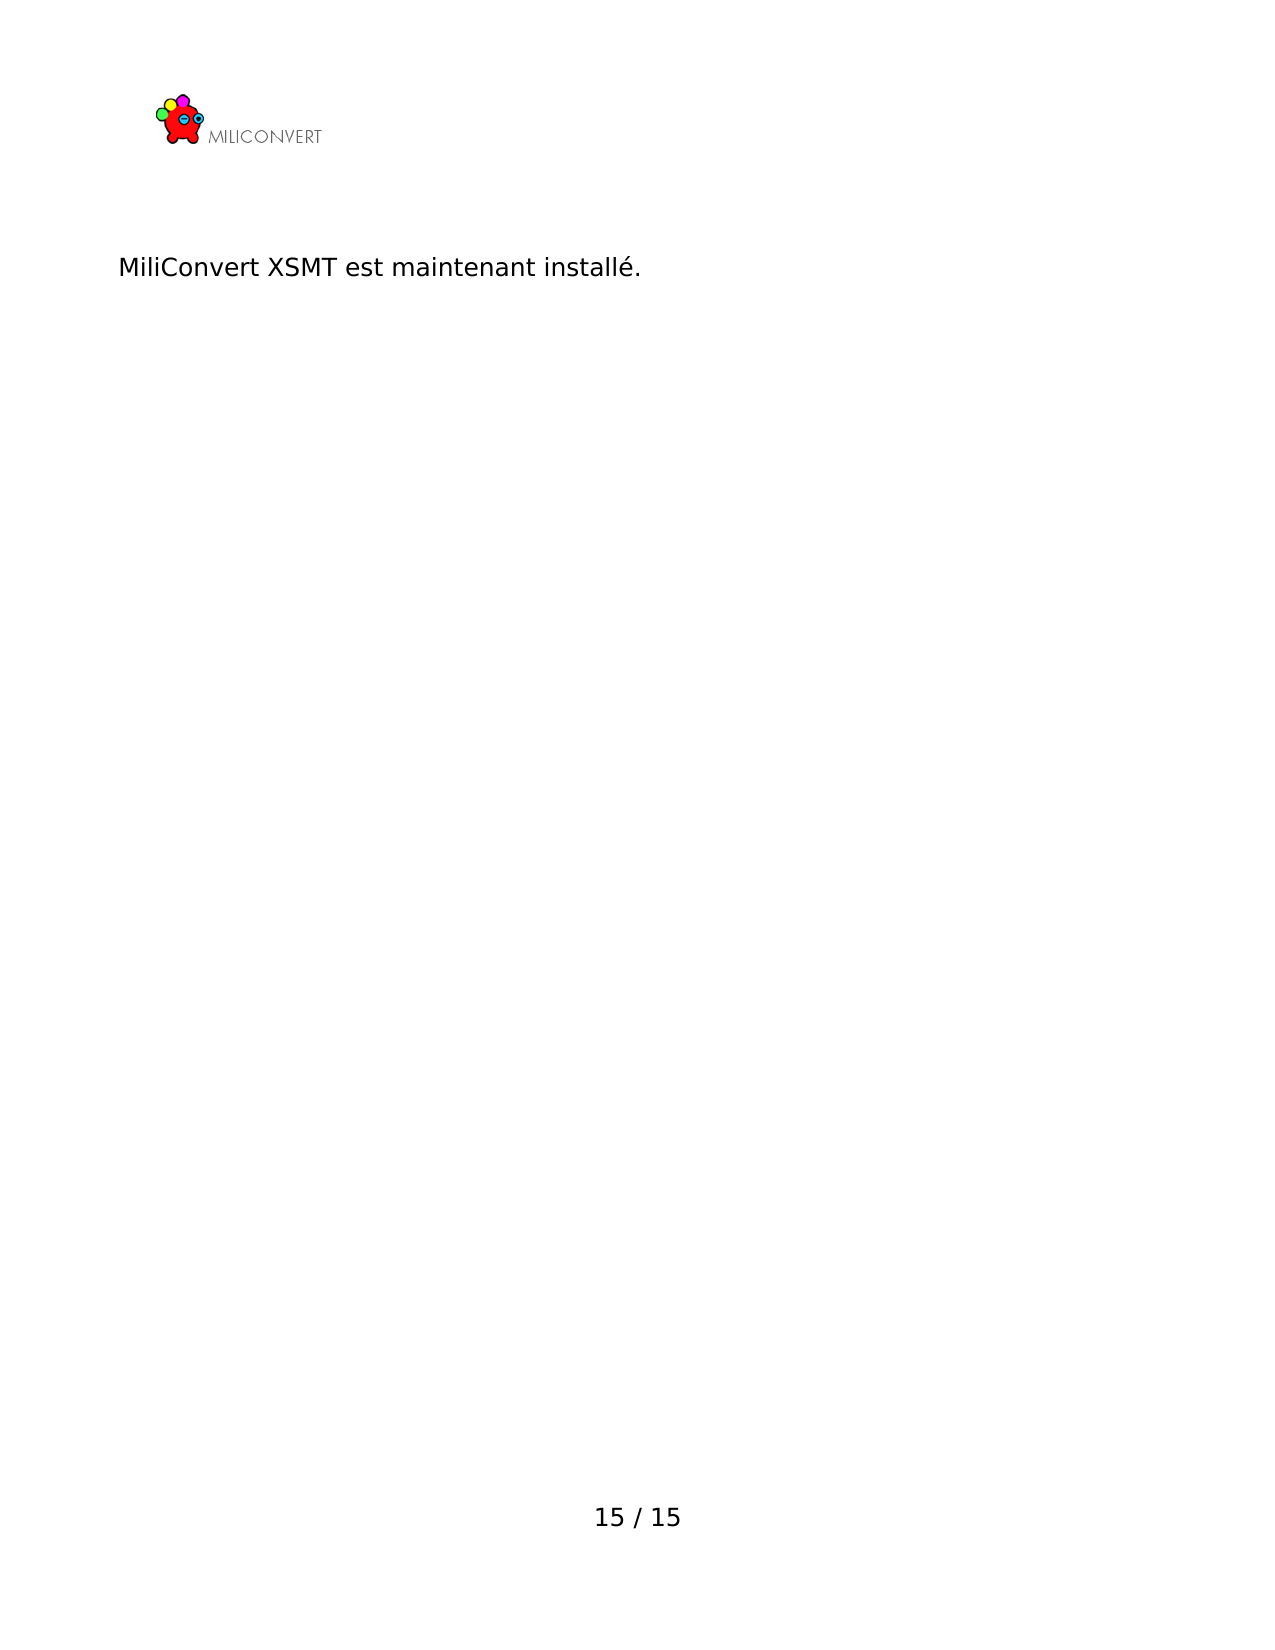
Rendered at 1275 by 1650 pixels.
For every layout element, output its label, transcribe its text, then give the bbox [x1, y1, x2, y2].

text MiliConvert XSMT est maintenant installé. [118, 253, 1157, 283]
picture [132, 69, 354, 176]
